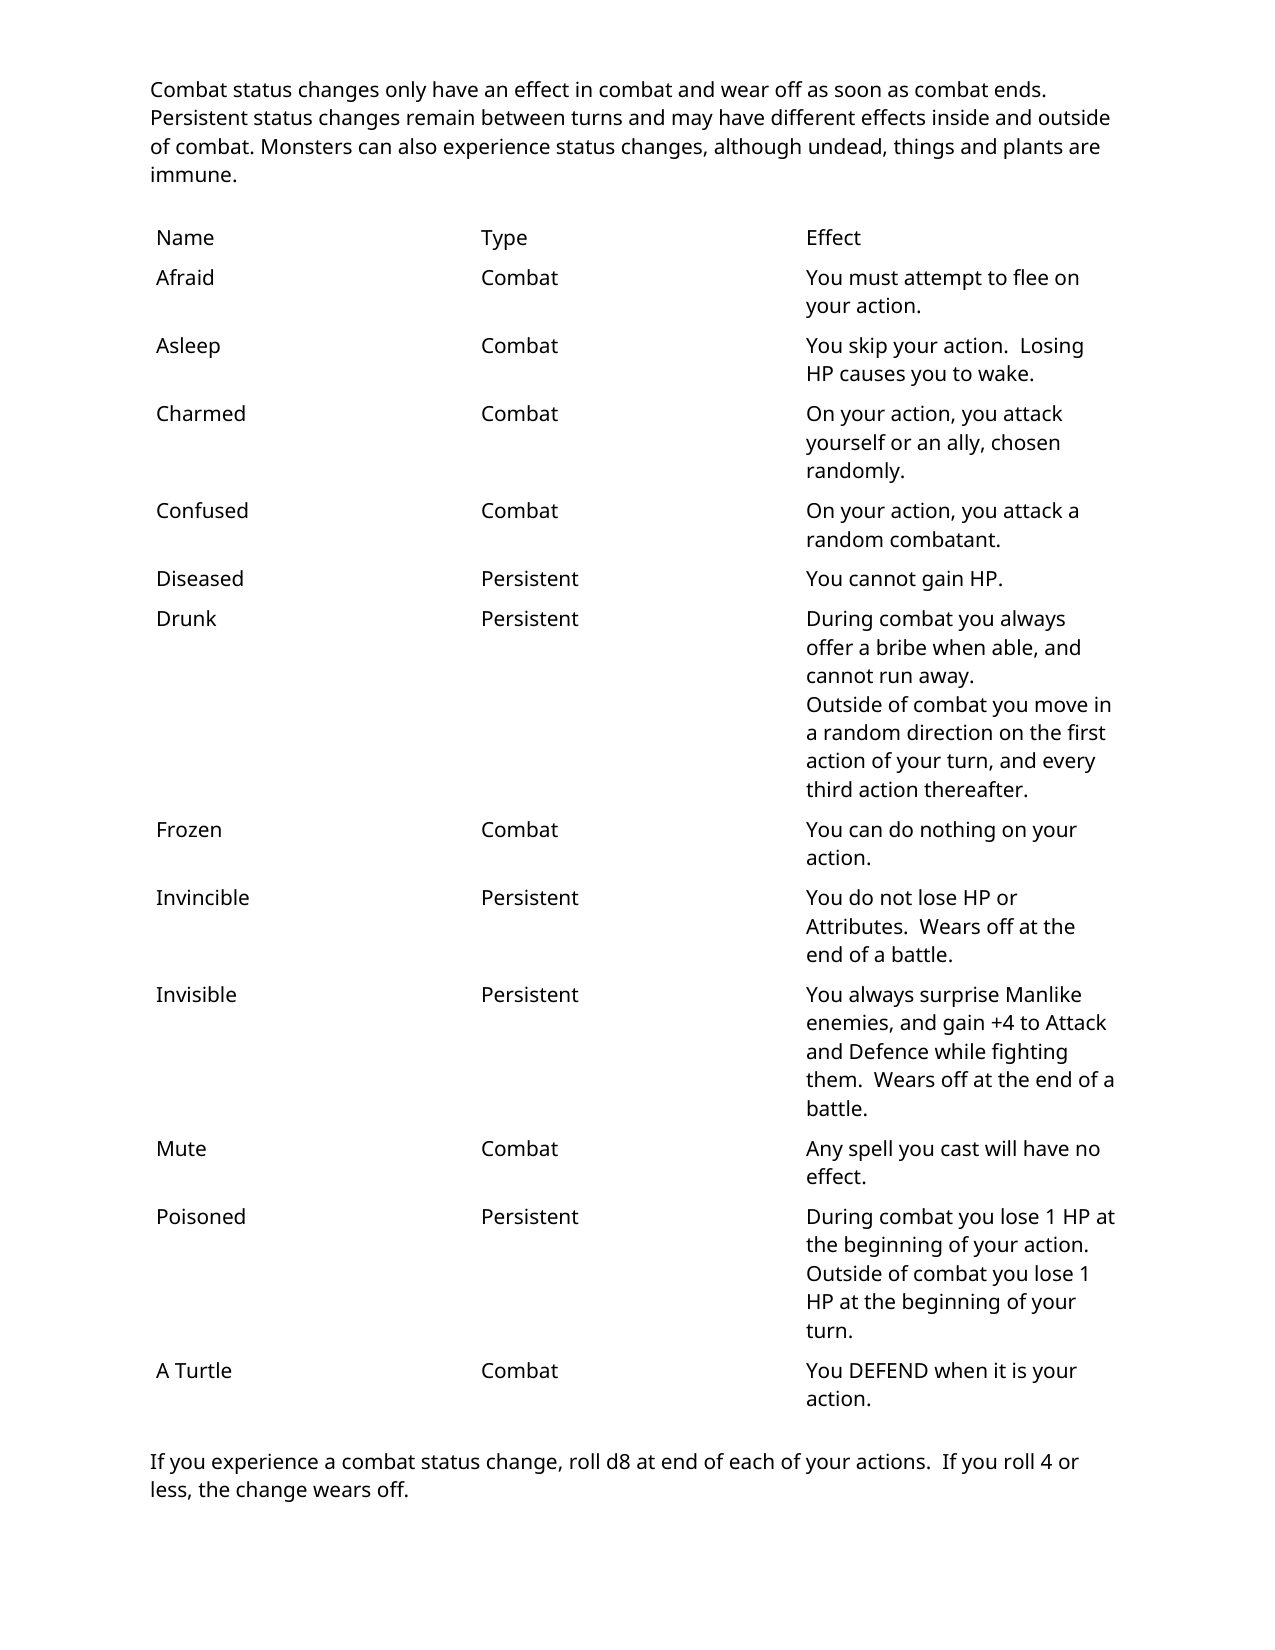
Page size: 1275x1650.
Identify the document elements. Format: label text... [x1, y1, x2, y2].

table_cell Persistent [475, 878, 800, 974]
table_cell You can do nothing on your action. [800, 809, 1125, 878]
table_cell Combat [475, 809, 800, 878]
table_cell Afraid [150, 257, 475, 325]
table_cell You DEFEND when it is your action. [800, 1350, 1125, 1418]
table_cell Charmed [150, 394, 475, 491]
table_cell You always surprise Manlike enemies, and gain +4 to Attack and Defence while fighting them. Wears off at the end of a battle. [800, 974, 1125, 1128]
table_cell You skip your action. Losing HP causes you to wake. [800, 325, 1125, 394]
table_cell Mute [150, 1128, 475, 1196]
table_header Effect [800, 217, 1125, 257]
table_cell You must attempt to flee on your action. [800, 257, 1125, 325]
table_header Name [150, 217, 475, 257]
table_cell Persistent [475, 559, 800, 599]
table_cell Combat [475, 491, 800, 559]
table_cell During combat you lose 1 HP at the beginning of your action. Outside of combat you lose 1 HP at the beginning of your turn. [800, 1196, 1125, 1350]
table_cell On your action, you attack a random combatant. [800, 491, 1125, 559]
table_cell Invincible [150, 878, 475, 974]
table_cell Diseased [150, 559, 475, 599]
table_header Type [475, 217, 800, 257]
table_cell You do not lose HP or Attributes. Wears off at the end of a battle. [800, 878, 1125, 974]
table_cell Poisoned [150, 1196, 475, 1350]
table_cell Invisible [150, 974, 475, 1128]
table_cell Combat [475, 1350, 800, 1418]
table_cell Confused [150, 491, 475, 559]
table_cell Persistent [475, 1196, 800, 1350]
table_cell Persistent [475, 599, 800, 809]
table_cell You cannot gain HP. [800, 559, 1125, 599]
text Combat status changes only have an effect in combat and wear off as soon as combat ends. Persistent status changes remain between turns and may have different effects inside and outside of combat. Monsters can also experience status changes, although undead, things and plants are immune. [150, 75, 1125, 189]
table_cell On your action, you attack yourself or an ally, chosen randomly. [800, 394, 1125, 491]
table_cell Drunk [150, 599, 475, 809]
text If you experience a combat status change, roll d8 at end of each of your actions. If you roll 4 or less, the change wears off. [150, 1447, 1122, 1504]
table_cell Combat [475, 257, 800, 325]
table_cell Combat [475, 1128, 800, 1196]
table_cell Asleep [150, 325, 475, 394]
table_cell Combat [475, 325, 800, 394]
table_cell Persistent [475, 974, 800, 1128]
table_cell Any spell you cast will have no effect. [800, 1128, 1125, 1196]
table_cell Combat [475, 394, 800, 491]
table_cell A Turtle [150, 1350, 475, 1418]
table_cell Frozen [150, 809, 475, 878]
table_cell During combat you always offer a bribe when able, and cannot run away. Outside of combat you move in a random direction on the first action of your turn, and every third action thereafter. [800, 599, 1125, 809]
